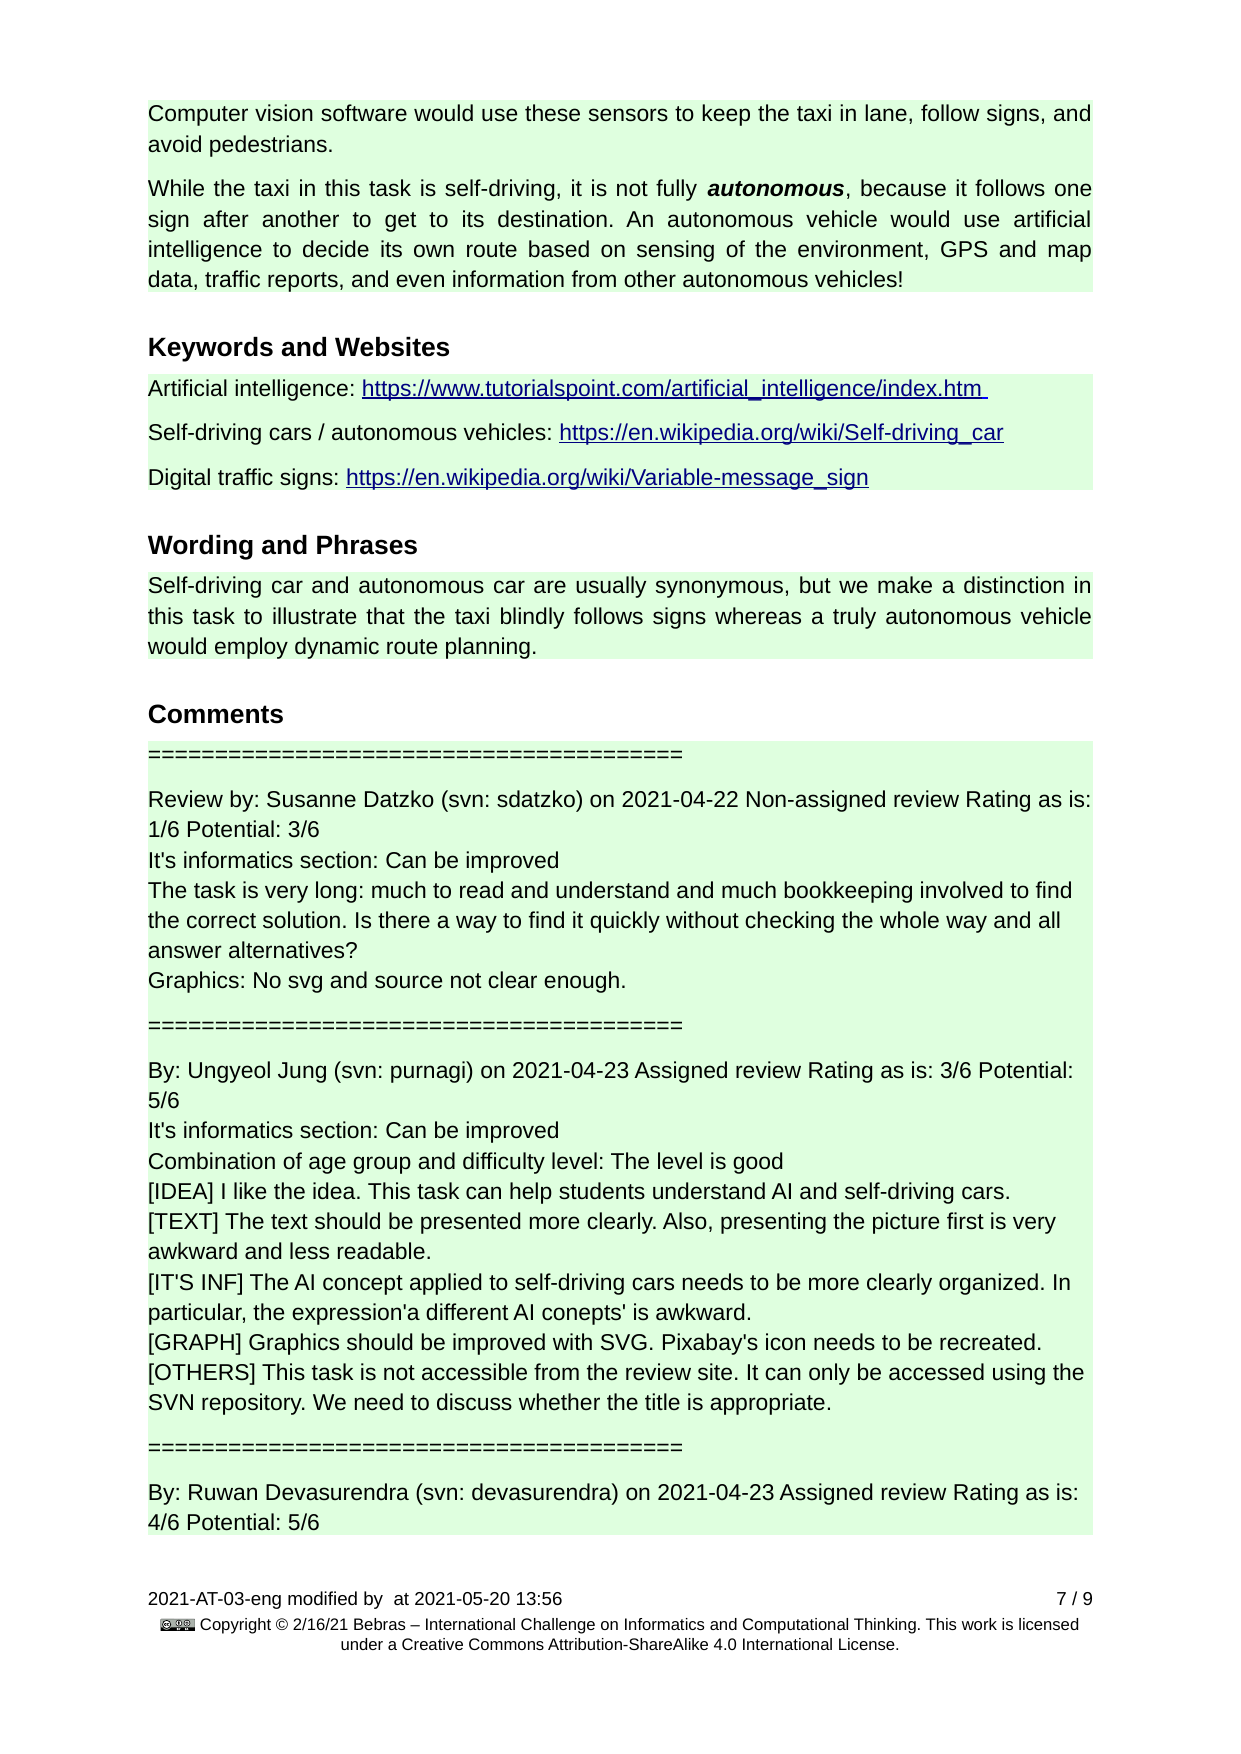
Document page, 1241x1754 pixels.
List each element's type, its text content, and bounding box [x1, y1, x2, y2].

text By: Ungyeol Jung (svn: purnagi) on 2021-04-23 Assigned review Rating as is: 3/6 Potential: 5/6 It's informatics section: Can be improved Combination of age group and difficulty level: The level is good [IDEA] I like the idea. This task can help students understand AI and self-driving cars. [TEXT] The text should be presented more clearly. Also, presenting the picture first is very awkward and less readable. [IT'S INF] The AI concept applied to self-driving cars needs to be more clearly organized. In particular, the expression'a different AI conepts' is awkward. [GRAPH] Graphics should be improved with SVG. Pixabay's icon needs to be recreated. [OTHERS] This task is not accessible from the review site. It can only be accessed using the SVN repository. We need to discuss whether the title is appropriate. [148, 1057, 1093, 1416]
text ======================================== [148, 1012, 1093, 1038]
text Artificial intelligence: https://www.tutorialspoint.com/artificial_intelligence/index.htm [148, 374, 1093, 401]
subtitle Wording and Phrases [148, 530, 1093, 560]
text Self-driving car and autonomous car are usually synonymous, but we make a distinction in this task to illustrate that the taxi blindly follows signs whereas a truly autonomous vehicle would employ dynamic route planning. [148, 572, 1093, 659]
subtitle Keywords and Websites [148, 332, 1093, 362]
text Computer vision software would use these sensors to keep the taxi in lane, follow signs, and avoid pedestrians. [148, 100, 1093, 157]
text While the taxi in this task is self-driving, it is not fully autonomous, because it follows one sign after another to get to its destination. An autonomous vehicle would use artificial intelligence to decide its own route based on sensing of the environment, GPS and map data, traffic reports, and even information from other autonomous vehicles! [148, 175, 1093, 292]
text Digital traffic signs: https://en.wikipedia.org/wiki/Variable-message_sign [148, 464, 1093, 490]
text ======================================== [148, 741, 1093, 768]
text By: Ruwan Devasurendra (svn: devasurendra) on 2021-04-23 Assigned review Rating as is: 4/6 Potential: 5/6 [148, 1479, 1093, 1535]
subtitle Comments [148, 698, 1093, 729]
text Review by: Susanne Datzko (svn: sdatzko) on 2021-04-22 Non-assigned review Rating as is: 1/6 Potential: 3/6 It's informatics section: Can be improved The task is very long: much to read and understand and much bookkeeping involved to find the correct solution. Is there a way to find it quickly without checking the whole way and all answer alternatives? Graphics: No svg and source not clear enough. [148, 786, 1093, 994]
text Self-driving cars / autonomous vehicles: https://en.wikipedia.org/wiki/Self-driving_car [148, 419, 1093, 446]
text ======================================== [148, 1434, 1093, 1460]
